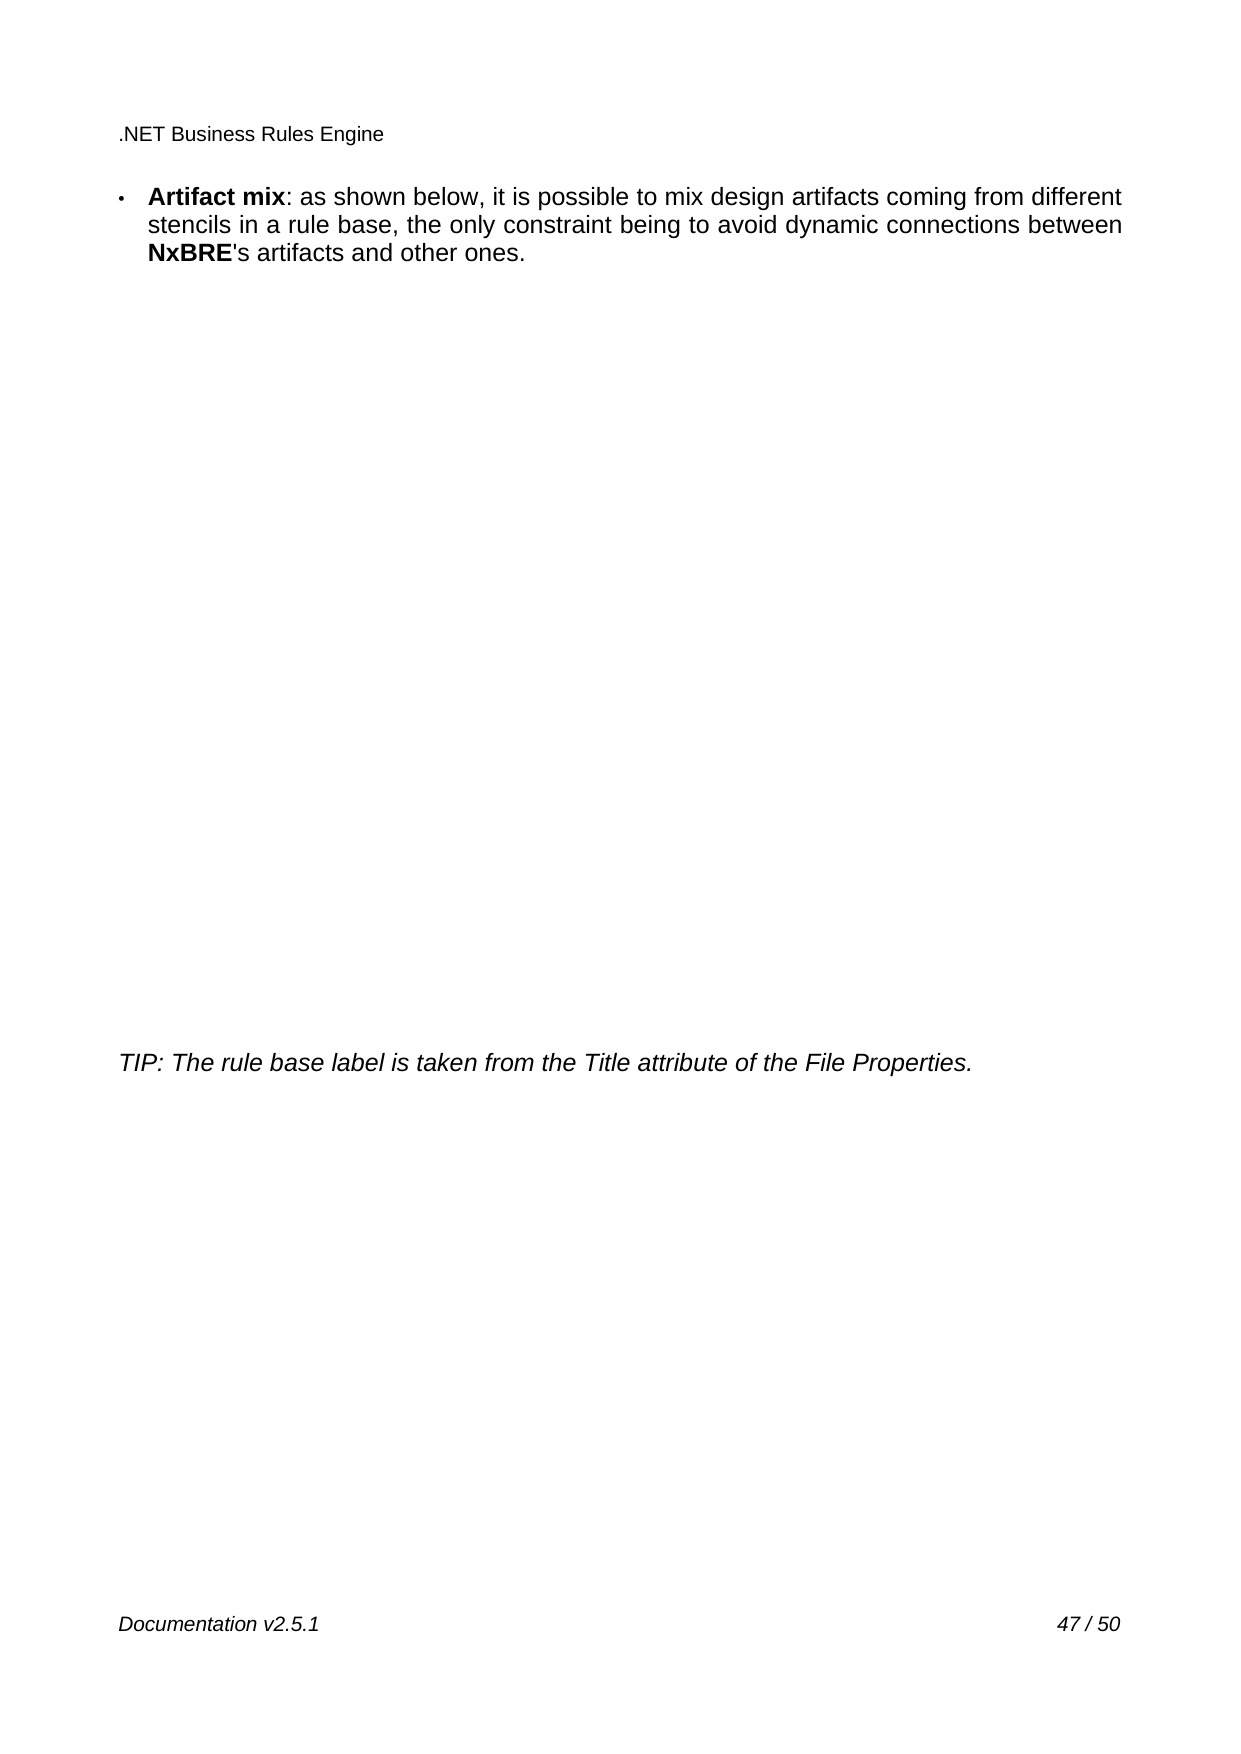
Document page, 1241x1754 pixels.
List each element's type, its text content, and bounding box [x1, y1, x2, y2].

text TIP: The rule base label is taken from the Title attribute of the File Properties. [118, 1049, 1124, 1077]
list Artifact mix: as shown below, it is possible to mix design artifacts coming from different stencils in a rule base, the only constraint being to avoid dynamic connections between NxBRE's artifacts and other ones. [118, 183, 1124, 267]
